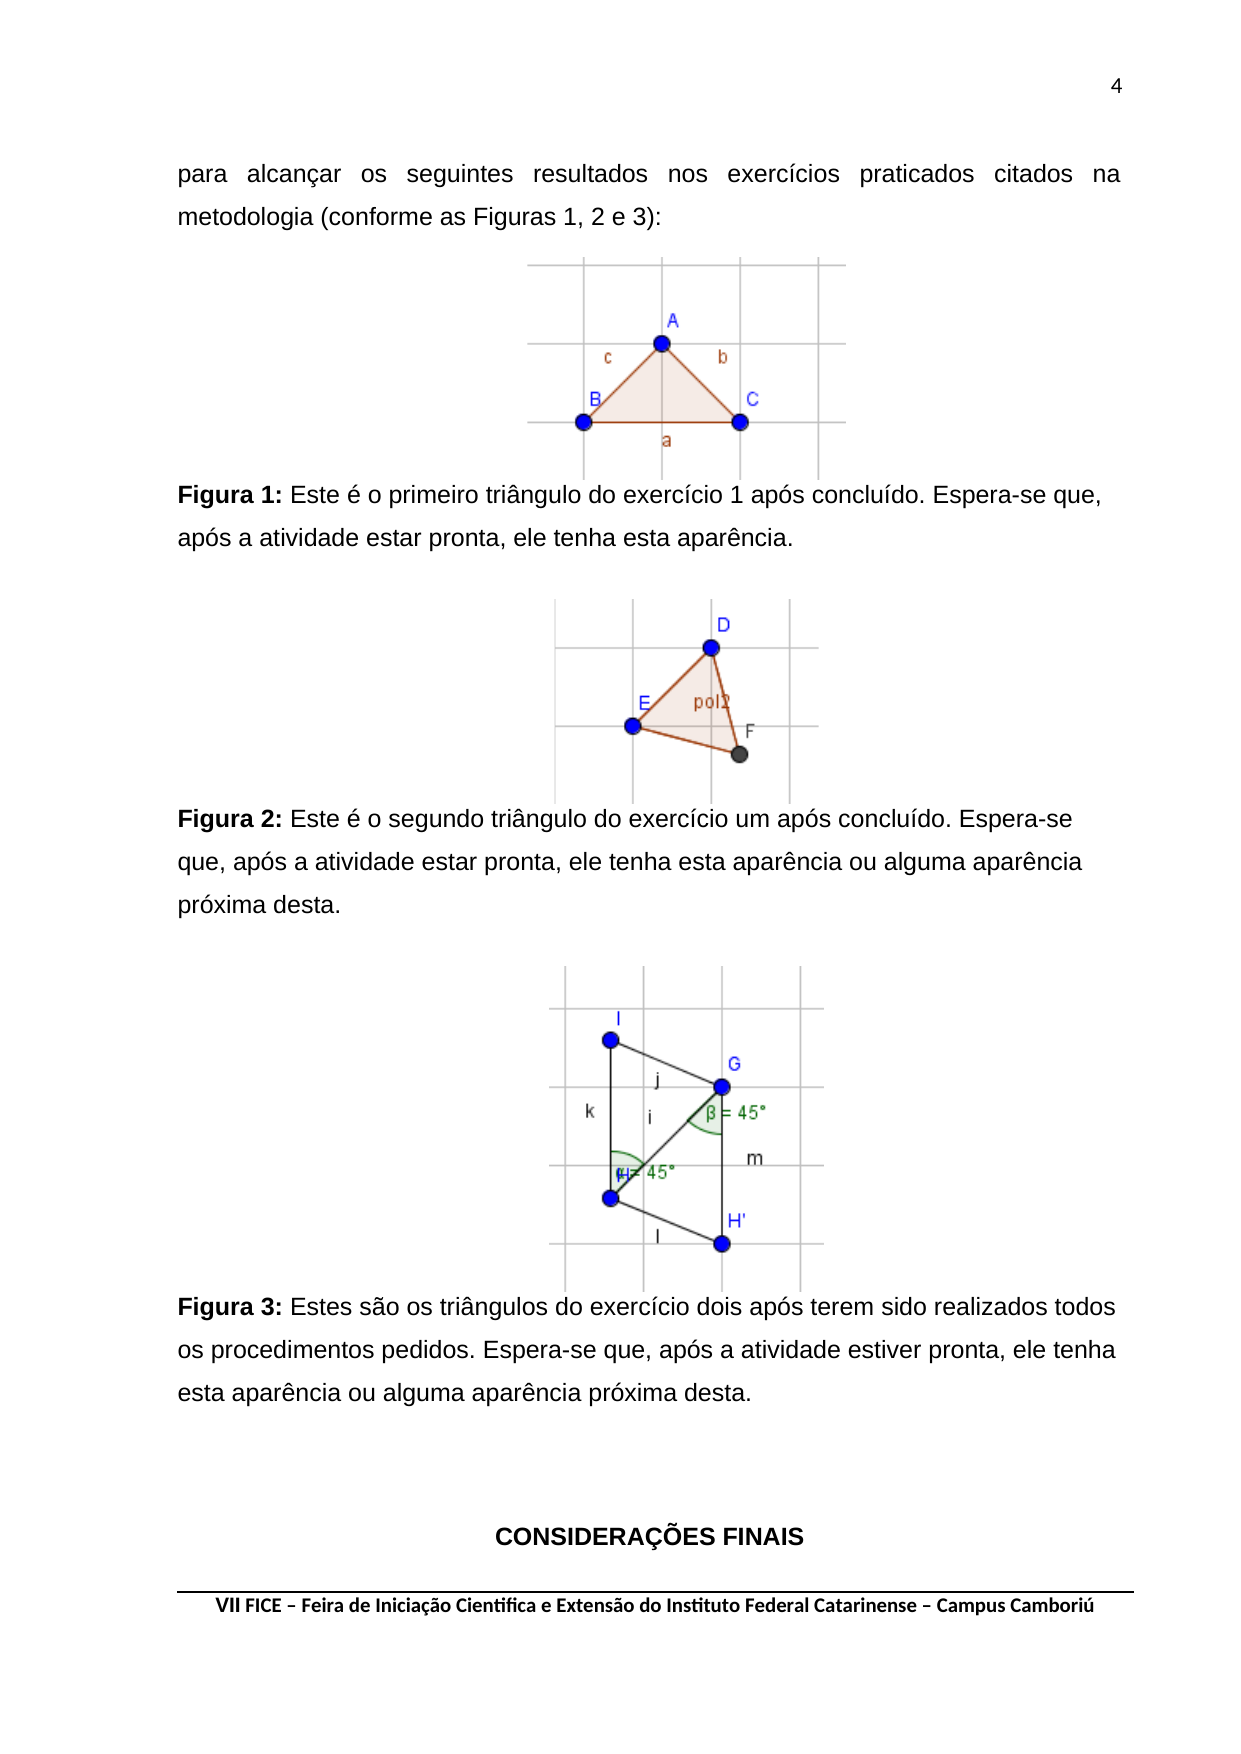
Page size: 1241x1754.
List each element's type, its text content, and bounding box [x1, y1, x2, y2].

text Figura 3: Estes são os triângulos do exercício dois após terem sido realizados todos os procedimentos pedidos. Espera-se que, após a atividade estiver pronta, ele tenha esta aparência ou alguma aparência próxima desta. [177, 1292, 1122, 1407]
text para alcançar os seguintes resultados nos exercícios praticados citados na metodologia (conforme as Figuras 1, 2 e 3): [177, 159, 1122, 231]
text Figura 2: Este é o segundo triângulo do exercício um após concluído. Espera-se que, após a atividade estar pronta, ele tenha esta aparência ou alguma aparência próxima desta. [177, 804, 1122, 919]
text CONSIDERAÇÕES FINAIS [177, 1522, 1122, 1551]
text Figura 1: Este é o primeiro triângulo do exercício 1 após concluído. Espera-se que, após a atividade estar pronta, ele tenha esta aparência. [177, 479, 1122, 551]
